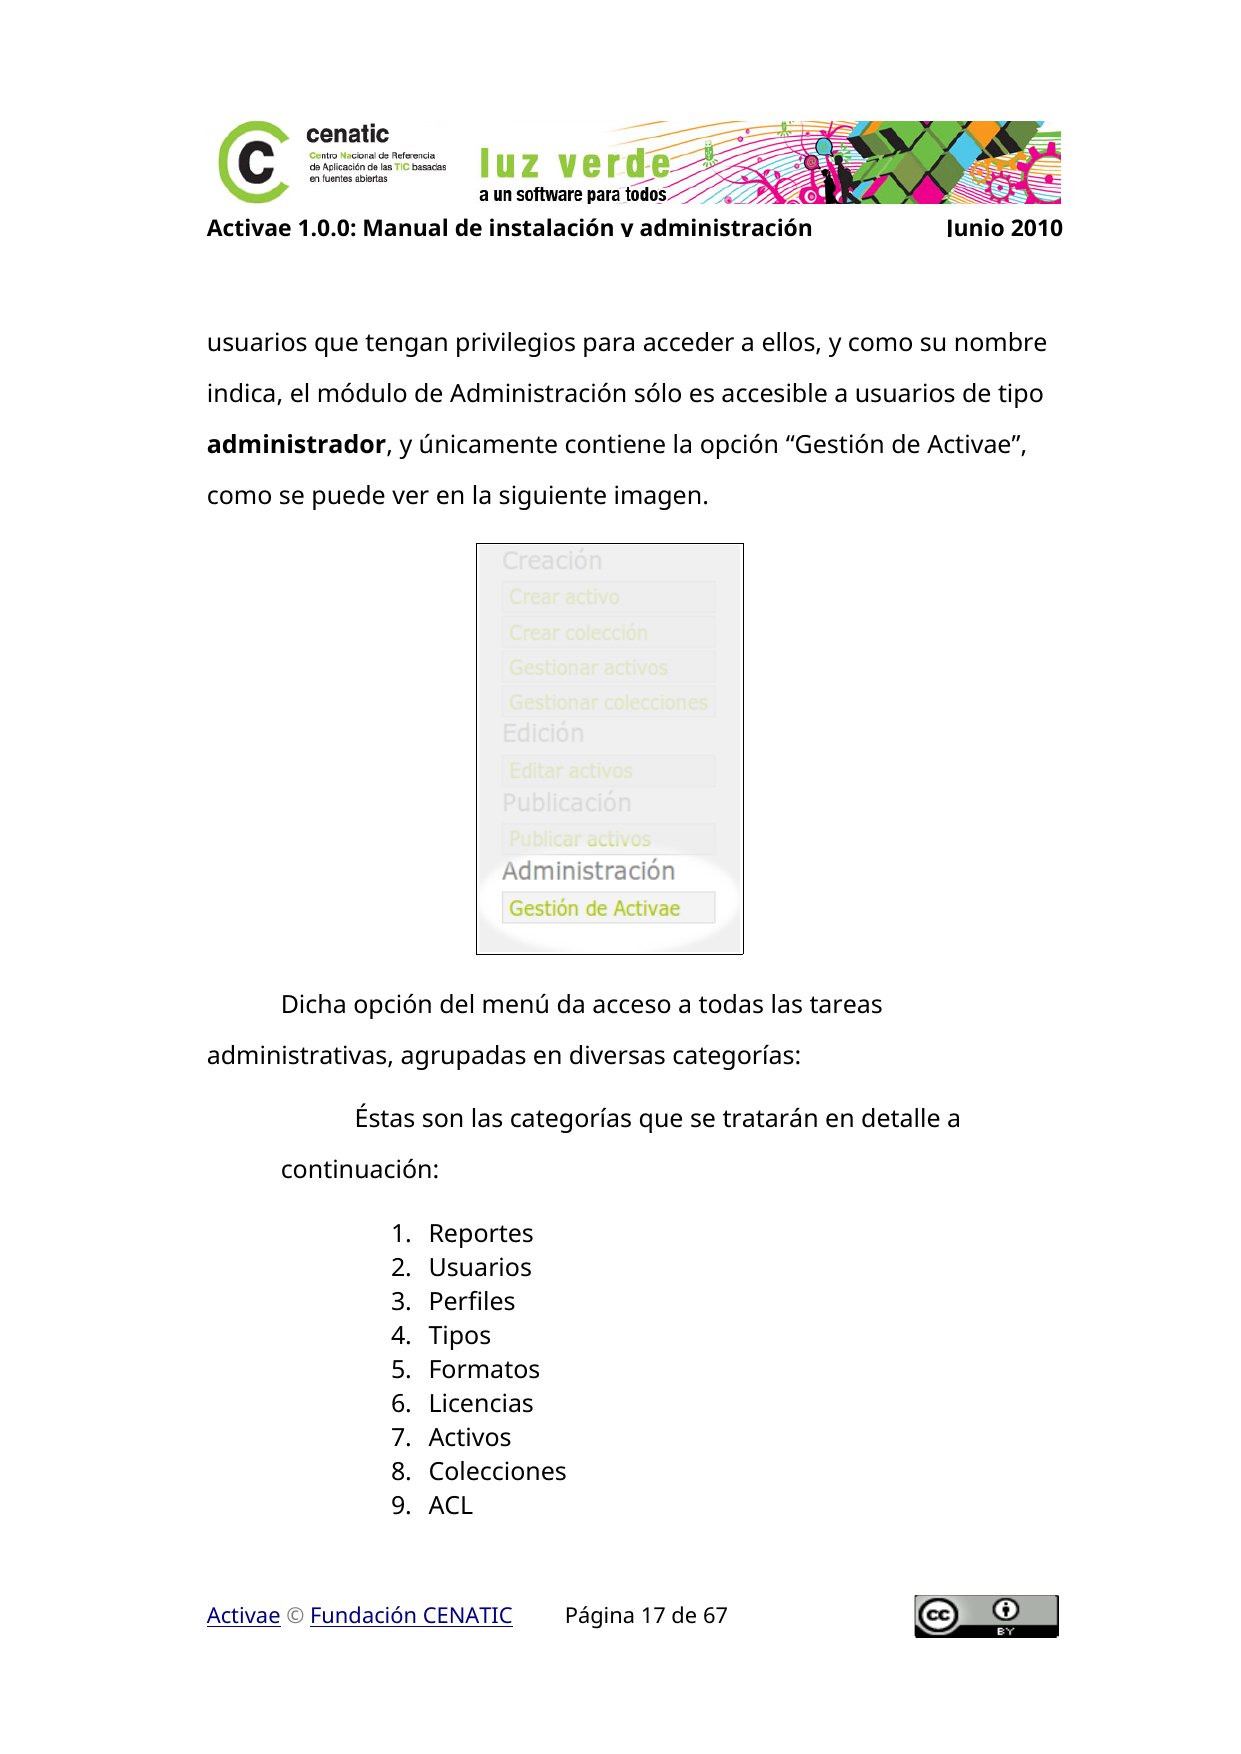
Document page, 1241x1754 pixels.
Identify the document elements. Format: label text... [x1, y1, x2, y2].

text Dicha opción del menú da acceso a todas las tareas administrativas, agrupadas en diversas categorías: [207, 986, 1063, 1071]
picture [211, 121, 1061, 204]
list Colecciones [391, 1454, 1063, 1488]
list Activos [391, 1420, 1063, 1454]
list ACL [391, 1488, 1063, 1522]
text usuarios que tengan privilegios para acceder a ellos, y como su nombre indica, el módulo de Administración sólo es accesible a usuarios de tipo administrador, y únicamente contiene la opción “Gestión de Activae”, como se puede ver en la siguiente imagen. [207, 325, 1063, 512]
list Perfiles [391, 1283, 1063, 1318]
text Éstas son las categorías que se tratarán en detalle a continuación: [281, 1101, 1063, 1186]
list Formatos [391, 1352, 1063, 1386]
picture [914, 1595, 1059, 1638]
list Usuarios [391, 1249, 1063, 1283]
list Reportes [391, 1215, 1063, 1249]
list Tipos [391, 1318, 1063, 1352]
picture [479, 545, 740, 952]
list Licencias [391, 1386, 1063, 1420]
